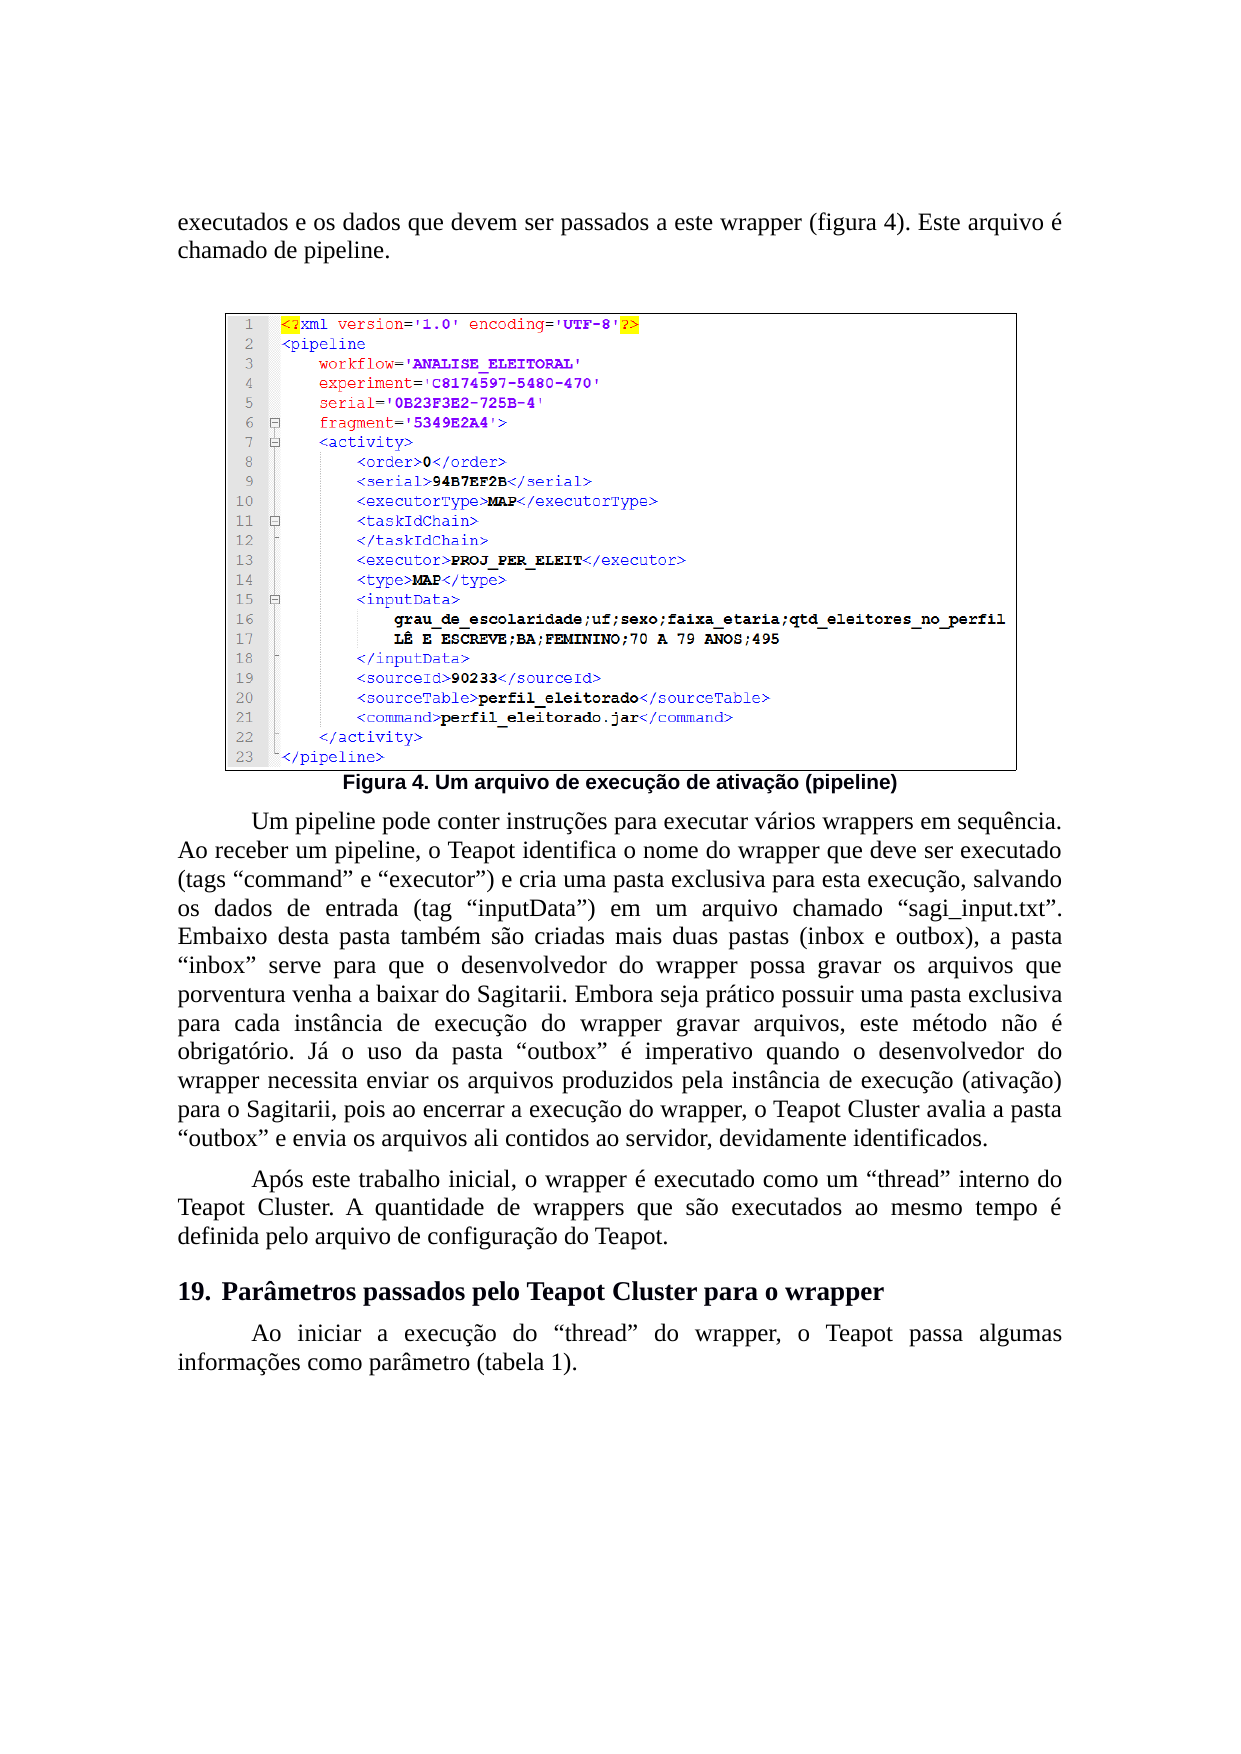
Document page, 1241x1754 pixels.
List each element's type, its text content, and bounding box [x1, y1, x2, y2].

text Figura 4. Um arquivo de execução de ativação (pipeline) [224, 314, 1016, 794]
text Ao iniciar a execução do “thread” do wrapper, o Teapot passa algumas informações como parâmetro (tabela 1). [177, 1318, 1063, 1376]
title Parâmetros passados pelo Teapot Cluster para o wrapper [177, 1275, 1063, 1306]
text Um pipeline pode conter instruções para executar vários wrappers em sequência. Ao receber um pipeline, o Teapot identifica o nome do wrapper que deve ser executado (tags “command” e “executor”) e cria uma pasta exclusiva para esta execução, salvando os dados de entrada (tag “inputData”) em um arquivo chamado “sagi_input.txt”. Embaixo desta pasta também são criadas mais duas pastas (inbox e outbox), a pasta “inbox” serve para que o desenvolvedor do wrapper possa gravar os arquivos que porventura venha a baixar do Sagitarii. Embora seja prático possuir uma pasta exclusiva para cada instância de execução do wrapper gravar arquivos, este método não é obrigatório. Já o uso da pasta “outbox” é imperativo quando o desenvolvedor do wrapper necessita enviar os arquivos produzidos pela instância de execução (ativação) para o Sagitarii, pois ao encerrar a execução do wrapper, o Teapot Cluster avalia a pasta “outbox” e envia os arquivos ali contidos ao servidor, devidamente identificados. [177, 806, 1063, 1151]
text Após este trabalho inicial, o wrapper é executado como um “thread” interno do Teapot Cluster. A quantidade de wrappers que são executados ao mesmo tempo é definida pelo arquivo de configuração do Teapot. [177, 1164, 1063, 1250]
text executados e os dados que devem ser passados a este wrapper (figura 4). Este arquivo é chamado de pipeline. [177, 207, 1063, 264]
